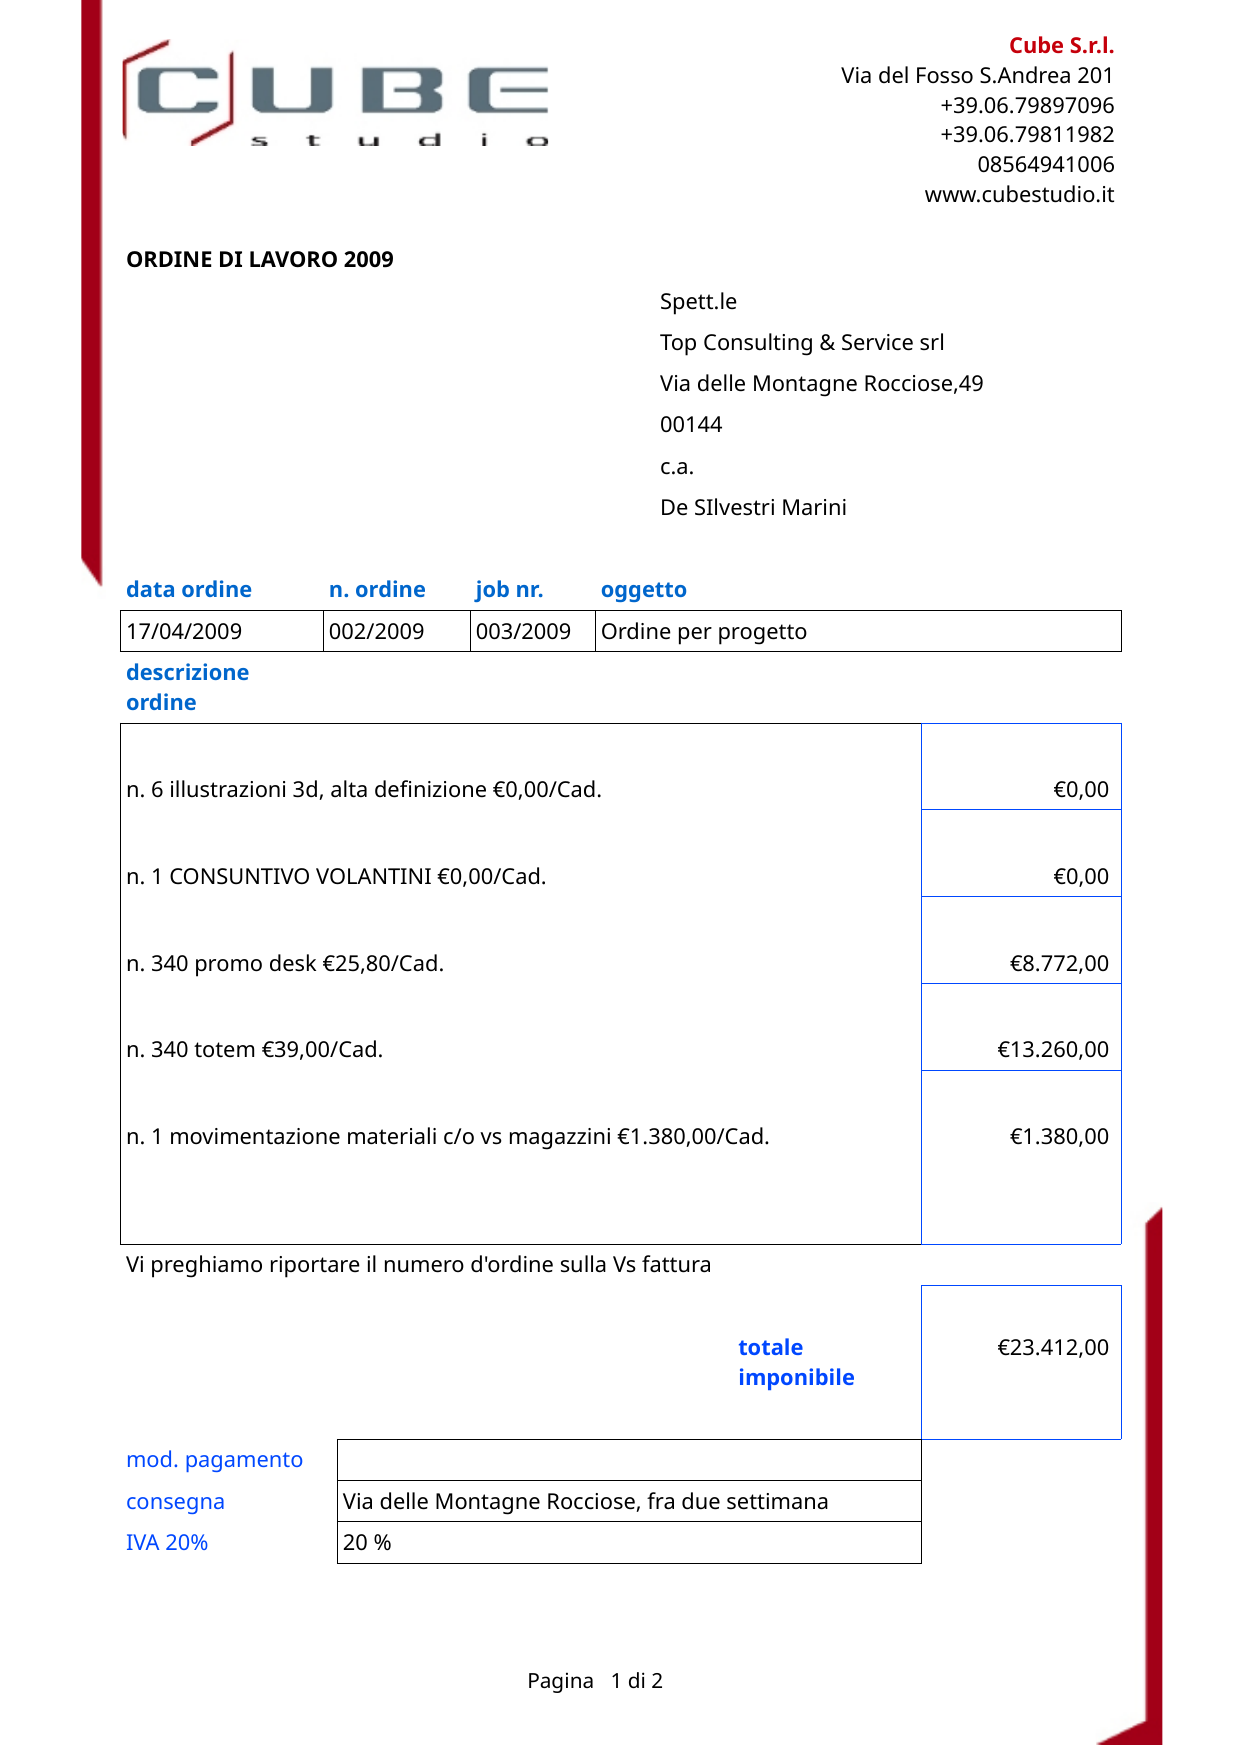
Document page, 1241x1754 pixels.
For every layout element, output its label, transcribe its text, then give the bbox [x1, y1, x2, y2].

table_cell [470, 363, 595, 404]
table_cell [453, 1564, 620, 1604]
table_cell [120, 528, 323, 569]
table_cell [470, 321, 595, 362]
table_cell [637, 445, 654, 486]
table_header [120, 1285, 337, 1326]
table_cell [977, 528, 1121, 569]
table_cell Ordine per progetto [596, 611, 1121, 651]
table_cell [595, 321, 637, 362]
table_cell [470, 486, 595, 527]
table_cell [922, 1203, 1095, 1244]
table_cell [323, 321, 470, 362]
table_cell n. 340 promo desk €25,80/Cad. [121, 942, 921, 983]
table_cell 002/2009 [324, 611, 470, 651]
table_cell [637, 404, 654, 445]
table_cell [922, 1521, 1095, 1563]
picture [81, 0, 107, 599]
table_cell [338, 1440, 921, 1480]
table_cell [323, 280, 470, 321]
table_cell €0,00 [922, 855, 1121, 896]
table_cell [977, 280, 1121, 321]
table_cell n. 1 CONSUNTIVO VOLANTINI €0,00/Cad. [121, 855, 921, 896]
table_header [453, 1285, 620, 1326]
table_cell consegna [120, 1480, 337, 1521]
table_cell data ordine [120, 569, 323, 610]
table_cell [470, 404, 595, 445]
table_cell [922, 1157, 1121, 1202]
table_cell [337, 1398, 453, 1439]
table_cell 00144 [654, 404, 1121, 445]
table_cell n. 1 movimentazione materiali c/o vs magazzini €1.380,00/Cad. [121, 1116, 921, 1157]
table_cell [637, 528, 654, 569]
table_cell [470, 280, 595, 321]
table_cell [733, 1398, 921, 1439]
table_cell 17/04/2009 [121, 611, 323, 651]
table_cell [654, 652, 977, 722]
table_cell totale imponibile [733, 1326, 921, 1397]
table_cell [120, 321, 323, 362]
table_cell [121, 983, 921, 1029]
table_cell descrizione ordine [120, 652, 323, 722]
table_cell [595, 280, 637, 321]
table_cell [654, 528, 977, 569]
table_cell [733, 1564, 921, 1604]
table_cell 003/2009 [471, 611, 595, 651]
table_cell [922, 1071, 1121, 1116]
table_cell [120, 280, 323, 321]
table_cell [922, 1398, 1095, 1439]
table_cell [323, 528, 470, 569]
table_header [733, 1285, 921, 1326]
table_cell [620, 1564, 732, 1604]
table_cell Via delle Montagne Rocciose, fra due settimana [338, 1481, 921, 1521]
table_cell [977, 652, 1121, 722]
table_cell [977, 445, 1121, 486]
table_cell [323, 486, 470, 527]
table_cell [620, 1326, 732, 1397]
table_cell [323, 445, 470, 486]
table_cell [121, 896, 921, 942]
table_header [922, 1286, 1095, 1326]
table_cell [121, 1070, 921, 1116]
table_cell IVA 20% [120, 1521, 337, 1563]
table_cell [120, 1563, 337, 1604]
picture [122, 39, 549, 146]
table_cell 20 % [338, 1522, 921, 1563]
table_cell n. 340 totem €39,00/Cad. [121, 1029, 921, 1070]
table_header [620, 1285, 732, 1326]
table_cell [595, 652, 637, 722]
table_cell [120, 445, 323, 486]
table_cell [637, 363, 654, 404]
table_cell [595, 486, 637, 527]
table_cell Spett.le [654, 280, 977, 321]
table_cell [120, 1326, 337, 1397]
table_cell [921, 1563, 1095, 1604]
table_header [654, 239, 977, 280]
table_cell [121, 1157, 921, 1202]
table_cell €1.380,00 [922, 1116, 1121, 1157]
table_cell [337, 1326, 453, 1397]
table_cell [470, 652, 595, 722]
table_cell [120, 363, 323, 404]
table_header [121, 724, 921, 768]
table_cell [922, 1440, 1095, 1480]
table_cell [120, 404, 323, 445]
table_cell [323, 363, 470, 404]
table_cell [121, 1203, 921, 1244]
table_cell [120, 1398, 337, 1439]
table_cell €8.772,00 [922, 942, 1121, 983]
table_cell €0,00 [922, 768, 1121, 809]
table_cell [637, 321, 654, 362]
table_cell n. 6 illustrazioni 3d, alta definizione €0,00/Cad. [121, 768, 921, 809]
table_cell [120, 486, 323, 527]
table_cell [620, 1398, 732, 1439]
table_cell oggetto [595, 569, 1121, 610]
table_cell [323, 652, 470, 722]
table_header [637, 239, 654, 280]
table_cell [121, 809, 921, 855]
table_cell Vi preghiamo riportare il numero d'ordine sulla Vs fattura [120, 1245, 921, 1285]
table_cell [453, 1326, 620, 1397]
table_cell job nr. [470, 569, 595, 610]
table_cell [637, 486, 654, 527]
table_cell [922, 810, 1121, 855]
table_cell mod. pagamento [120, 1439, 337, 1480]
picture [1095, 1202, 1163, 1745]
table_header [337, 1285, 453, 1326]
table_cell [595, 404, 637, 445]
table_cell n. ordine [323, 569, 470, 610]
table_cell [922, 1480, 1095, 1521]
table_cell [337, 1564, 453, 1604]
table_header [977, 239, 1121, 280]
table_header [595, 239, 637, 280]
table_cell €13.260,00 [922, 1029, 1121, 1070]
table_cell [470, 445, 595, 486]
table_cell €23.412,00 [922, 1326, 1095, 1397]
table_cell [922, 984, 1121, 1029]
table_cell c.a. [654, 445, 977, 486]
table_cell [453, 1398, 620, 1439]
table_cell [637, 280, 654, 321]
table_cell [595, 445, 637, 486]
table_cell De SIlvestri Marini [654, 486, 1121, 527]
table_cell [922, 897, 1121, 942]
table_cell [470, 528, 595, 569]
table_cell [595, 363, 637, 404]
table_header ORDINE DI LAVORO 2009 [120, 239, 595, 280]
table_cell [637, 652, 654, 722]
table_cell [595, 528, 637, 569]
table_cell [323, 404, 470, 445]
table_header [922, 724, 1121, 768]
table_cell [921, 1245, 1095, 1285]
table_cell Top Consulting & Service srl [654, 321, 1121, 362]
table_cell Via delle Montagne Rocciose,49 [654, 363, 1121, 404]
